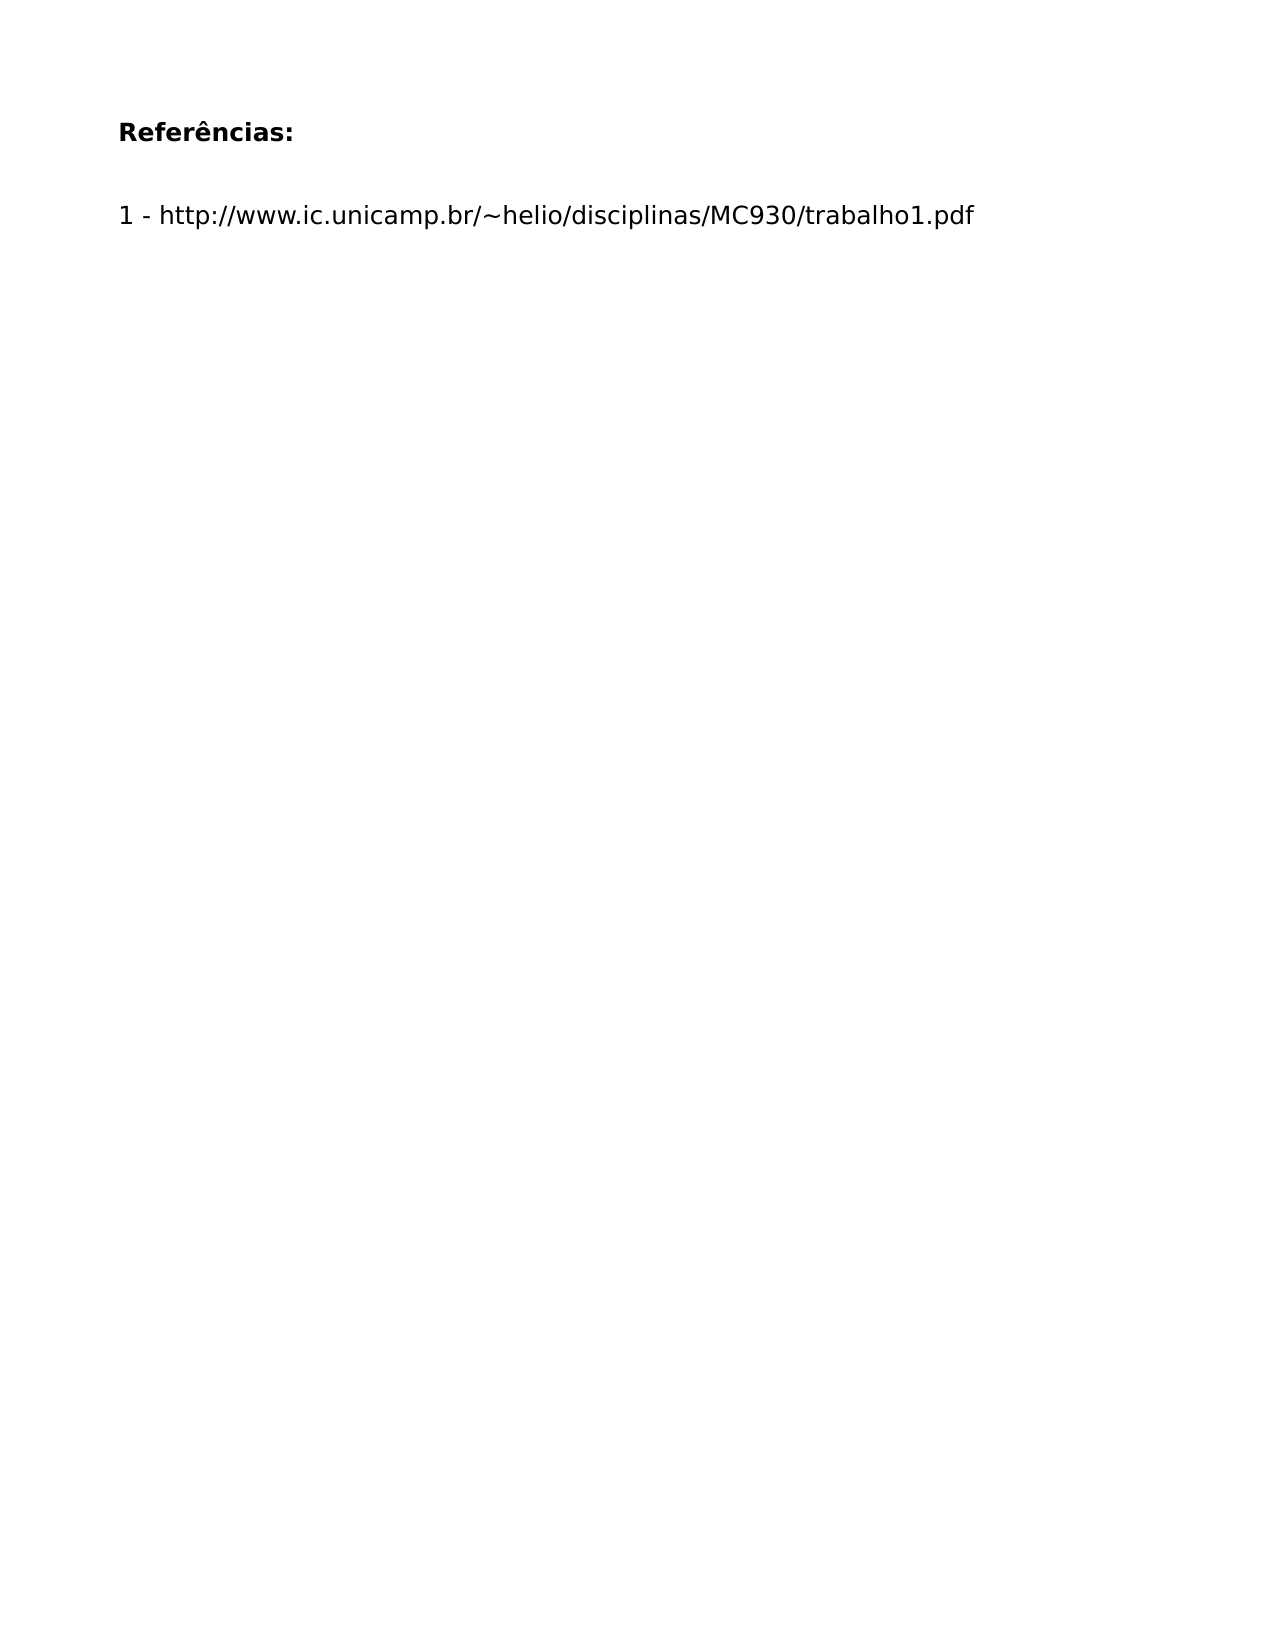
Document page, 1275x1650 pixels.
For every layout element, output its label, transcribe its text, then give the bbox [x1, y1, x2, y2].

text 1 - http://www.ic.unicamp.br/~helio/disciplinas/MC930/trabalho1.pdf [118, 201, 1157, 231]
text Referências: [118, 118, 1157, 147]
